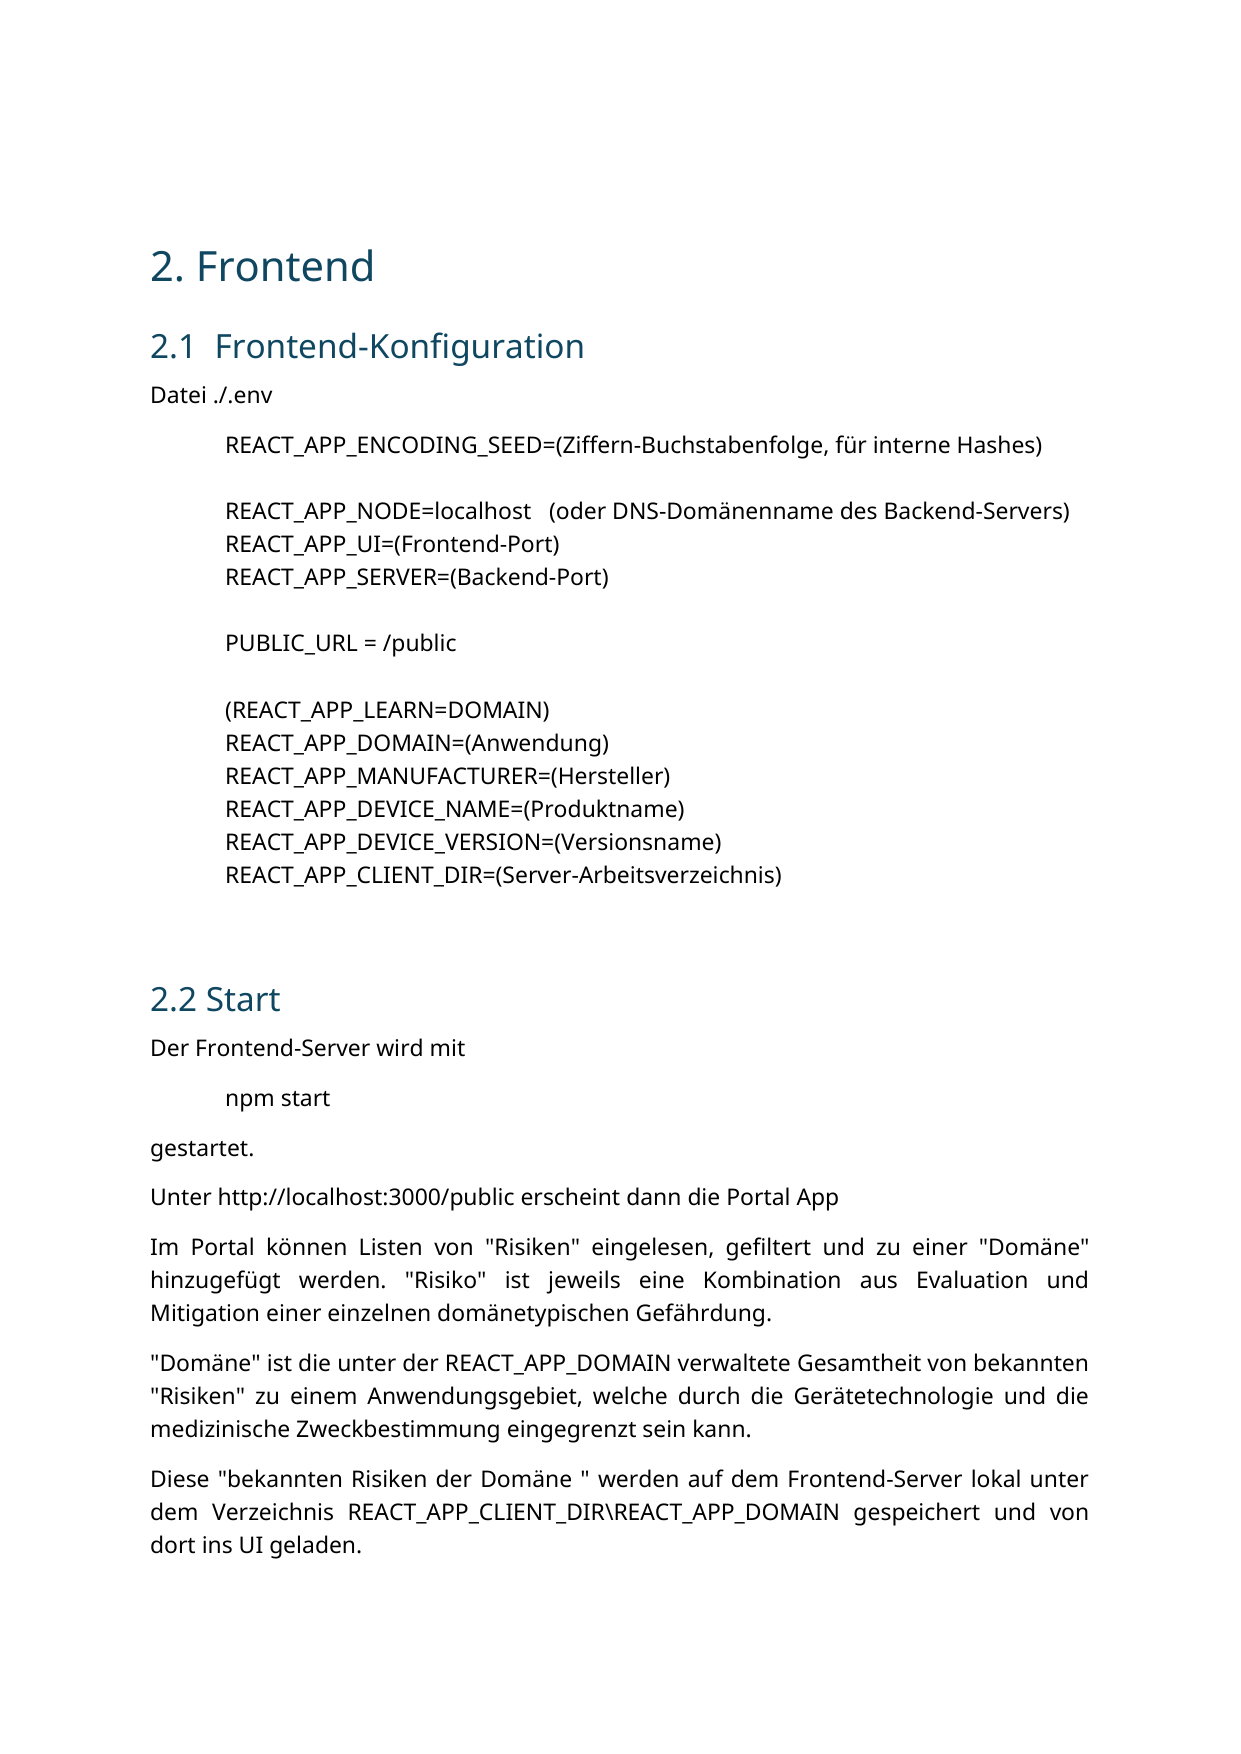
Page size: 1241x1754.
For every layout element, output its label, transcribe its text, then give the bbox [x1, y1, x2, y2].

list REACT_APP_CLIENT_DIR=(Server-Arbeitsverzeichnis) [225, 859, 1090, 891]
text Datei ./.env [150, 379, 1090, 410]
text Der Frontend-Server wird mit [150, 1032, 1090, 1063]
list REACT_APP_UI=(Frontend-Port) [225, 528, 1090, 559]
text "Domäne" ist die unter der REACT_APP_DOMAIN verwaltete Gesamtheit von bekannten "Risiken" zu einem Anwendungsgebiet, welche durch die Gerätetechnologie und die medizinische Zweckbestimmung eingegrenzt sein kann. [150, 1347, 1090, 1445]
list REACT_APP_DEVICE_VERSION=(Versionsname) [225, 826, 1090, 857]
list REACT_APP_MANUFACTURER=(Hersteller) [225, 760, 1090, 791]
text Unter http://localhost:3000/public erscheint dann die Portal App [150, 1181, 1090, 1213]
subtitle 2. Frontend [150, 237, 1090, 294]
list REACT_APP_SERVER=(Backend-Port) [225, 561, 1090, 592]
text Im Portal können Listen von "Risiken" eingelesen, gefiltert und zu einer "Domäne" hinzugefügt werden. "Risiko" ist jeweils eine Kombination aus Evaluation und Mitigation einer einzelnen domänetypischen Gefährdung. [150, 1231, 1090, 1329]
subtitle 2.1 Frontend-Konfiguration [150, 322, 1090, 368]
list npm start [225, 1082, 1090, 1113]
subtitle 2.2 Start [150, 976, 1090, 1021]
text gestartet. [150, 1132, 1090, 1163]
list REACT_APP_NODE=localhost (oder DNS-Domänenname des Backend-Servers) [225, 495, 1090, 526]
list REACT_APP_DOMAIN=(Anwendung) [225, 727, 1090, 758]
text Diese "bekannten Risiken der Domäne " werden auf dem Frontend-Server lokal unter dem Verzeichnis REACT_APP_CLIENT_DIR\REACT_APP_DOMAIN gespeichert und von dort ins UI geladen. [150, 1463, 1090, 1561]
list REACT_APP_ENCODING_SEED=(Ziffern-Buchstabenfolge, für interne Hashes) [225, 429, 1090, 460]
list PUBLIC_URL = /public [225, 627, 1090, 659]
list REACT_APP_DEVICE_NAME=(Produktname) [225, 793, 1090, 824]
list (REACT_APP_LEARN=DOMAIN) [225, 694, 1090, 725]
